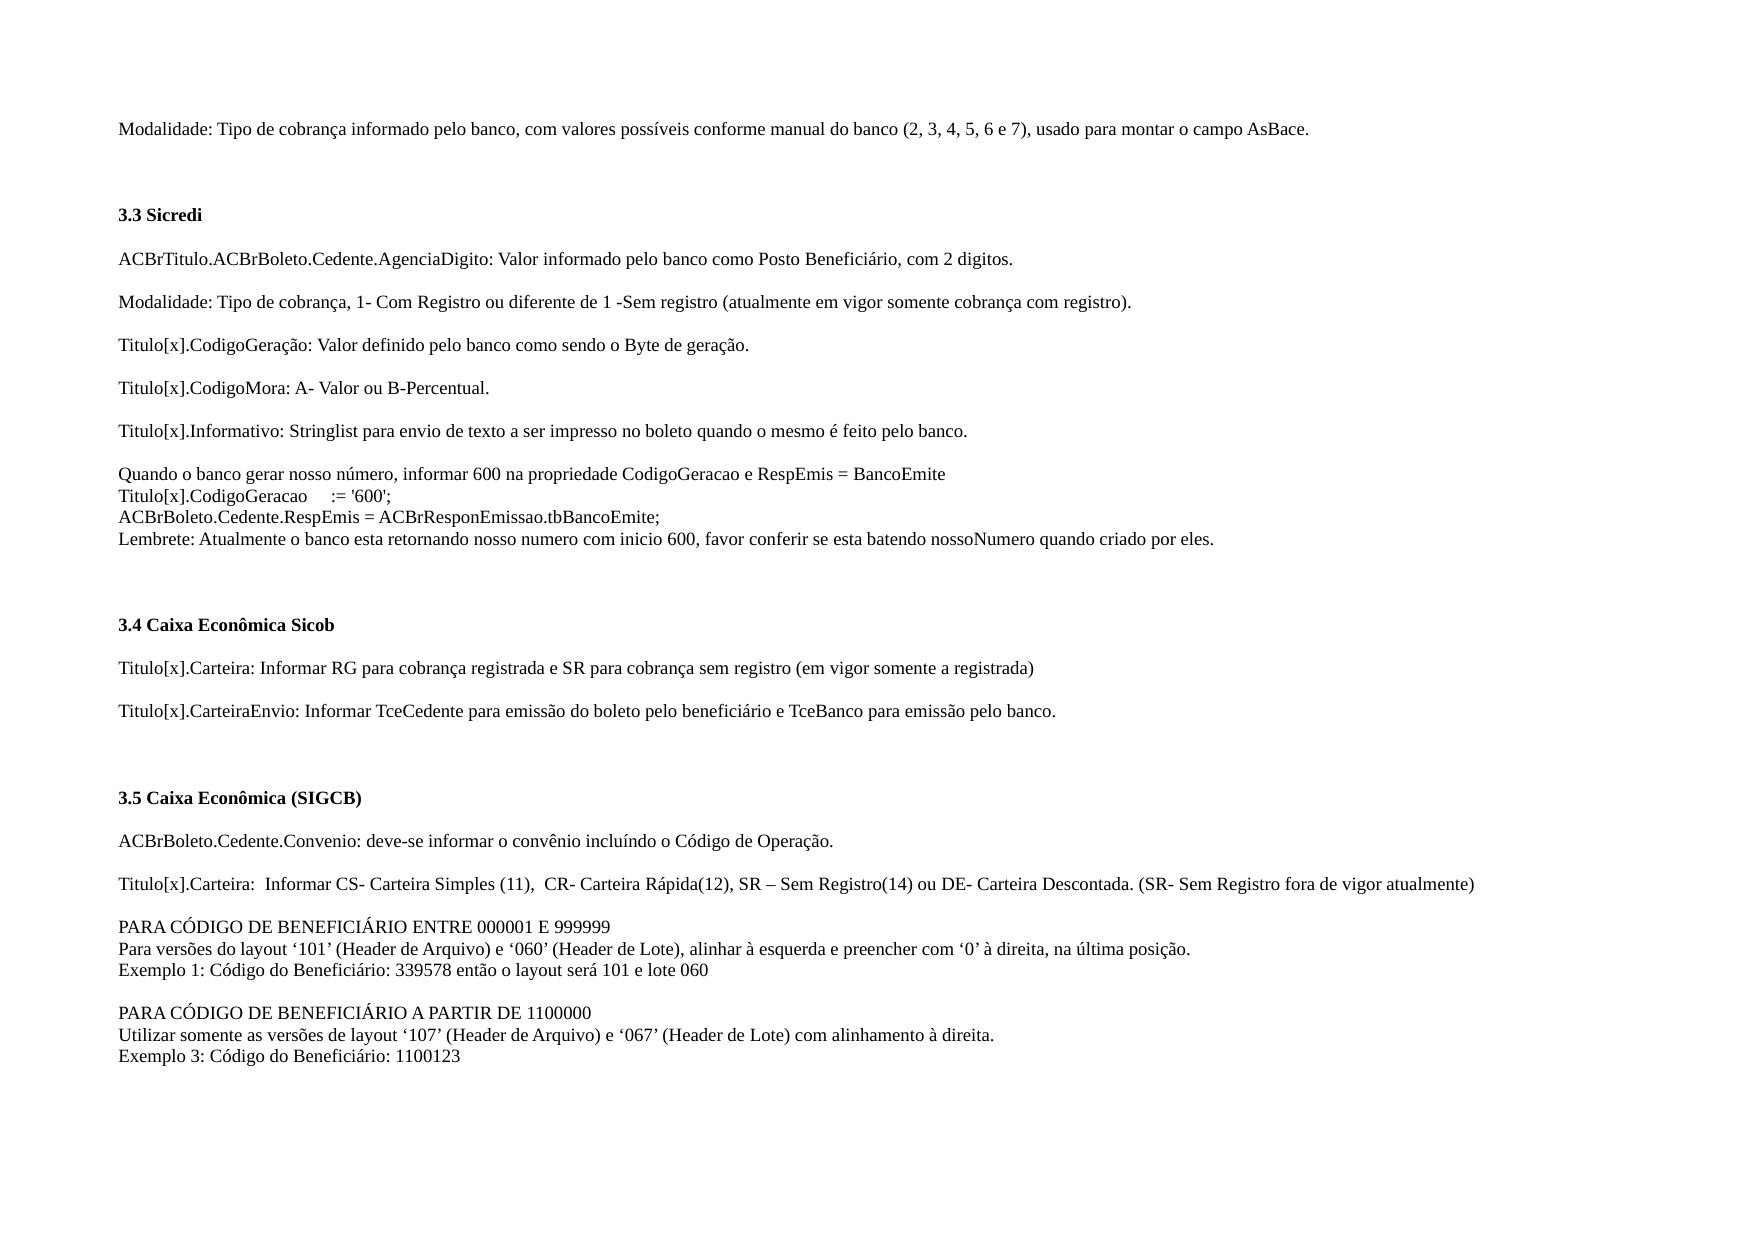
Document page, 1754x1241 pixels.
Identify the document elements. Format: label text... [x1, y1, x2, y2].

text Modalidade: Tipo de cobrança informado pelo banco, com valores possíveis conforme manual do banco (2, 3, 4, 5, 6 e 7), usado para montar o campo AsBace. [118, 118, 1636, 140]
text 3.5 Caixa Econômica (SIGCB) [118, 787, 1636, 808]
text Titulo[x].Carteira: Informar CS- Carteira Simples (11), CR- Carteira Rápida(12), SR – Sem Registro(14) ou DE- Carteira Descontada. (SR- Sem Registro fora de vigor atualmente) [118, 873, 1636, 894]
text PARA CÓDIGO DE BENEFICIÁRIO A PARTIR DE 1100000 [118, 1002, 1636, 1024]
text Titulo[x].CodigoGeração: Valor definido pelo banco como sendo o Byte de geração. [118, 334, 1636, 355]
text PARA CÓDIGO DE BENEFICIÁRIO ENTRE 000001 E 999999 [118, 916, 1636, 937]
text 3.4 Caixa Econômica Sicob [118, 614, 1636, 636]
text Titulo[x].Carteira: Informar RG para cobrança registrada e SR para cobrança sem registro (em vigor somente a registrada) [118, 657, 1636, 679]
text ACBrBoleto.Cedente.Convenio: deve-se informar o convênio incluíndo o Código de Operação. [118, 830, 1636, 851]
text Titulo[x].Informativo: Stringlist para envio de texto a ser impresso no boleto quando o mesmo é feito pelo banco. [118, 420, 1636, 442]
text Utilizar somente as versões de layout ‘107’ (Header de Arquivo) e ‘067’ (Header de Lote) com alinhamento à direita. [118, 1024, 1636, 1045]
text Titulo[x].CodigoMora: A- Valor ou B-Percentual. [118, 377, 1636, 398]
text 3.3 Sicredi [118, 204, 1636, 226]
text Exemplo 3: Código do Beneficiário: 1100123 [118, 1045, 1636, 1067]
text Exemplo 1: Código do Beneficiário: 339578 então o layout será 101 e lote 060 [118, 959, 1636, 981]
text Quando o banco gerar nosso número, informar 600 na propriedade CodigoGeracao e RespEmis = BancoEmite Titulo[x].CodigoGeracao := '600'; ACBrBoleto.Cedente.RespEmis = ACBrResponEmissao.tbBancoEmite; Lembrete: Atualmente o banco esta retornando nosso numero com inicio 600, favor conferir se esta batendo nossoNumero quando criado por eles. [118, 463, 1636, 571]
text Modalidade: Tipo de cobrança, 1- Com Registro ou diferente de 1 -Sem registro (atualmente em vigor somente cobrança com registro). [118, 291, 1636, 312]
text Titulo[x].CarteiraEnvio: Informar TceCedente para emissão do boleto pelo beneficiário e TceBanco para emissão pelo banco. [118, 700, 1636, 722]
text ACBrTitulo.ACBrBoleto.Cedente.AgenciaDigito: Valor informado pelo banco como Posto Beneficiário, com 2 digitos. [118, 247, 1636, 269]
text Para versões do layout ‘101’ (Header de Arquivo) e ‘060’ (Header de Lote), alinhar à esquerda e preencher com ‘0’ à direita, na última posição. [118, 937, 1636, 959]
